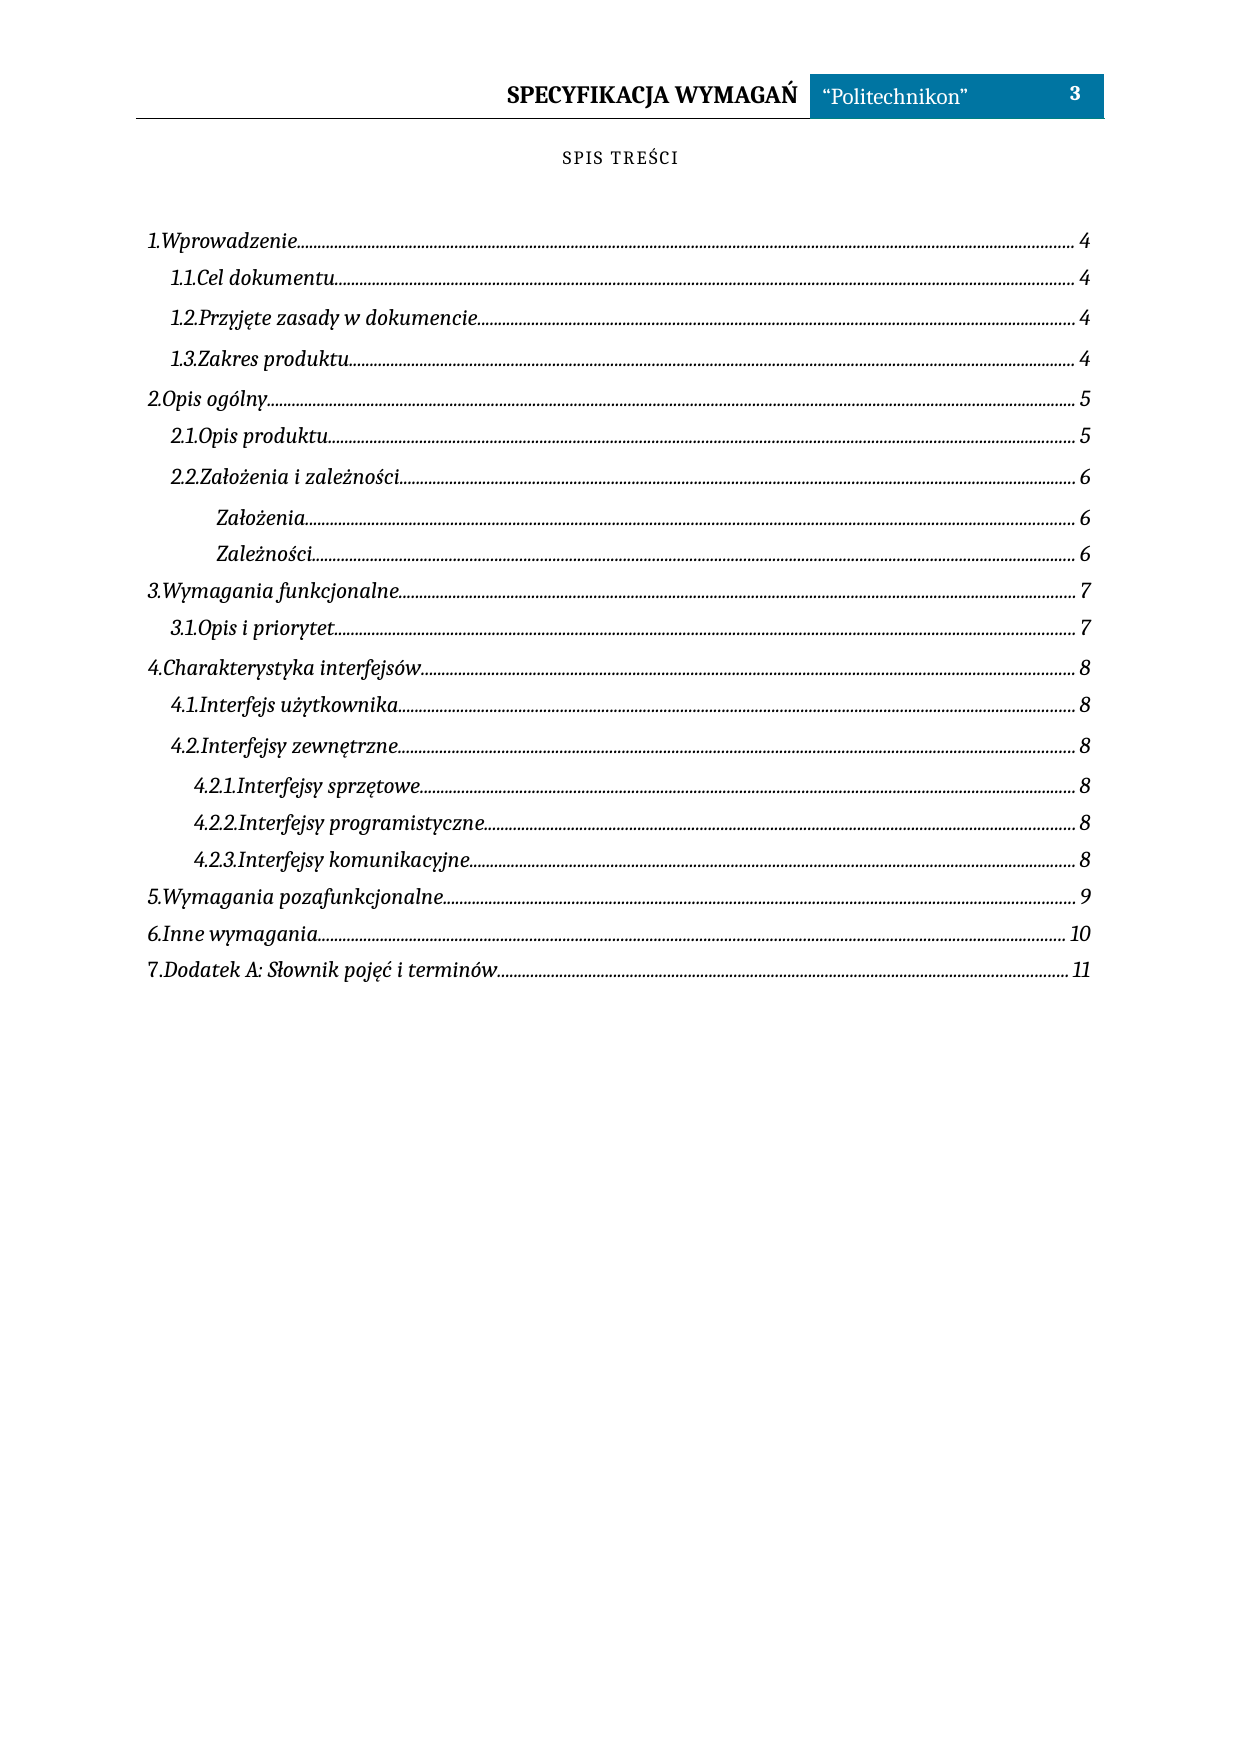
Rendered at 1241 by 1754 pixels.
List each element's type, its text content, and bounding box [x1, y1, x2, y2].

text 2.Opis ogólny 5 [148, 386, 1092, 413]
text Spis treści [148, 148, 1092, 169]
text 1.1.Cel dokumentu 4 [171, 264, 1092, 291]
text 5.Wymagania pozafunkcjonalne 9 [148, 883, 1092, 910]
text 3.1.Opis i priorytet 7 [171, 614, 1092, 641]
text 2.2.Założenia i zależności 6 [171, 464, 1092, 490]
text 1.3.Zakres produktu 4 [171, 346, 1092, 372]
text 4.Charakterystyka interfejsów 8 [148, 655, 1092, 682]
text 4.2.2.Interfejsy programistyczne 8 [193, 810, 1092, 836]
text 2.1.Opis produktu 5 [171, 423, 1092, 449]
text 1.Wprowadzenie 4 [148, 228, 1092, 254]
text 4.2.3.Interfejsy komunikacyjne 8 [193, 847, 1092, 873]
text 4.2.1.Interfejsy sprzętowe 8 [193, 773, 1092, 799]
text 4.2.Interfejsy zewnętrzne 8 [171, 733, 1092, 759]
text Założenia 6 [216, 504, 1092, 531]
text Zależności 6 [216, 541, 1092, 567]
text 6.Inne wymagania 10 [148, 920, 1092, 947]
text 1.2.Przyjęte zasady w dokumencie 4 [171, 305, 1092, 331]
text 7.Dodatek A: Słownik pojęć i terminów 11 [148, 957, 1092, 983]
text 4.1.Interfejs użytkownika 8 [171, 692, 1092, 718]
text 3.Wymagania funkcjonalne 7 [148, 578, 1092, 604]
